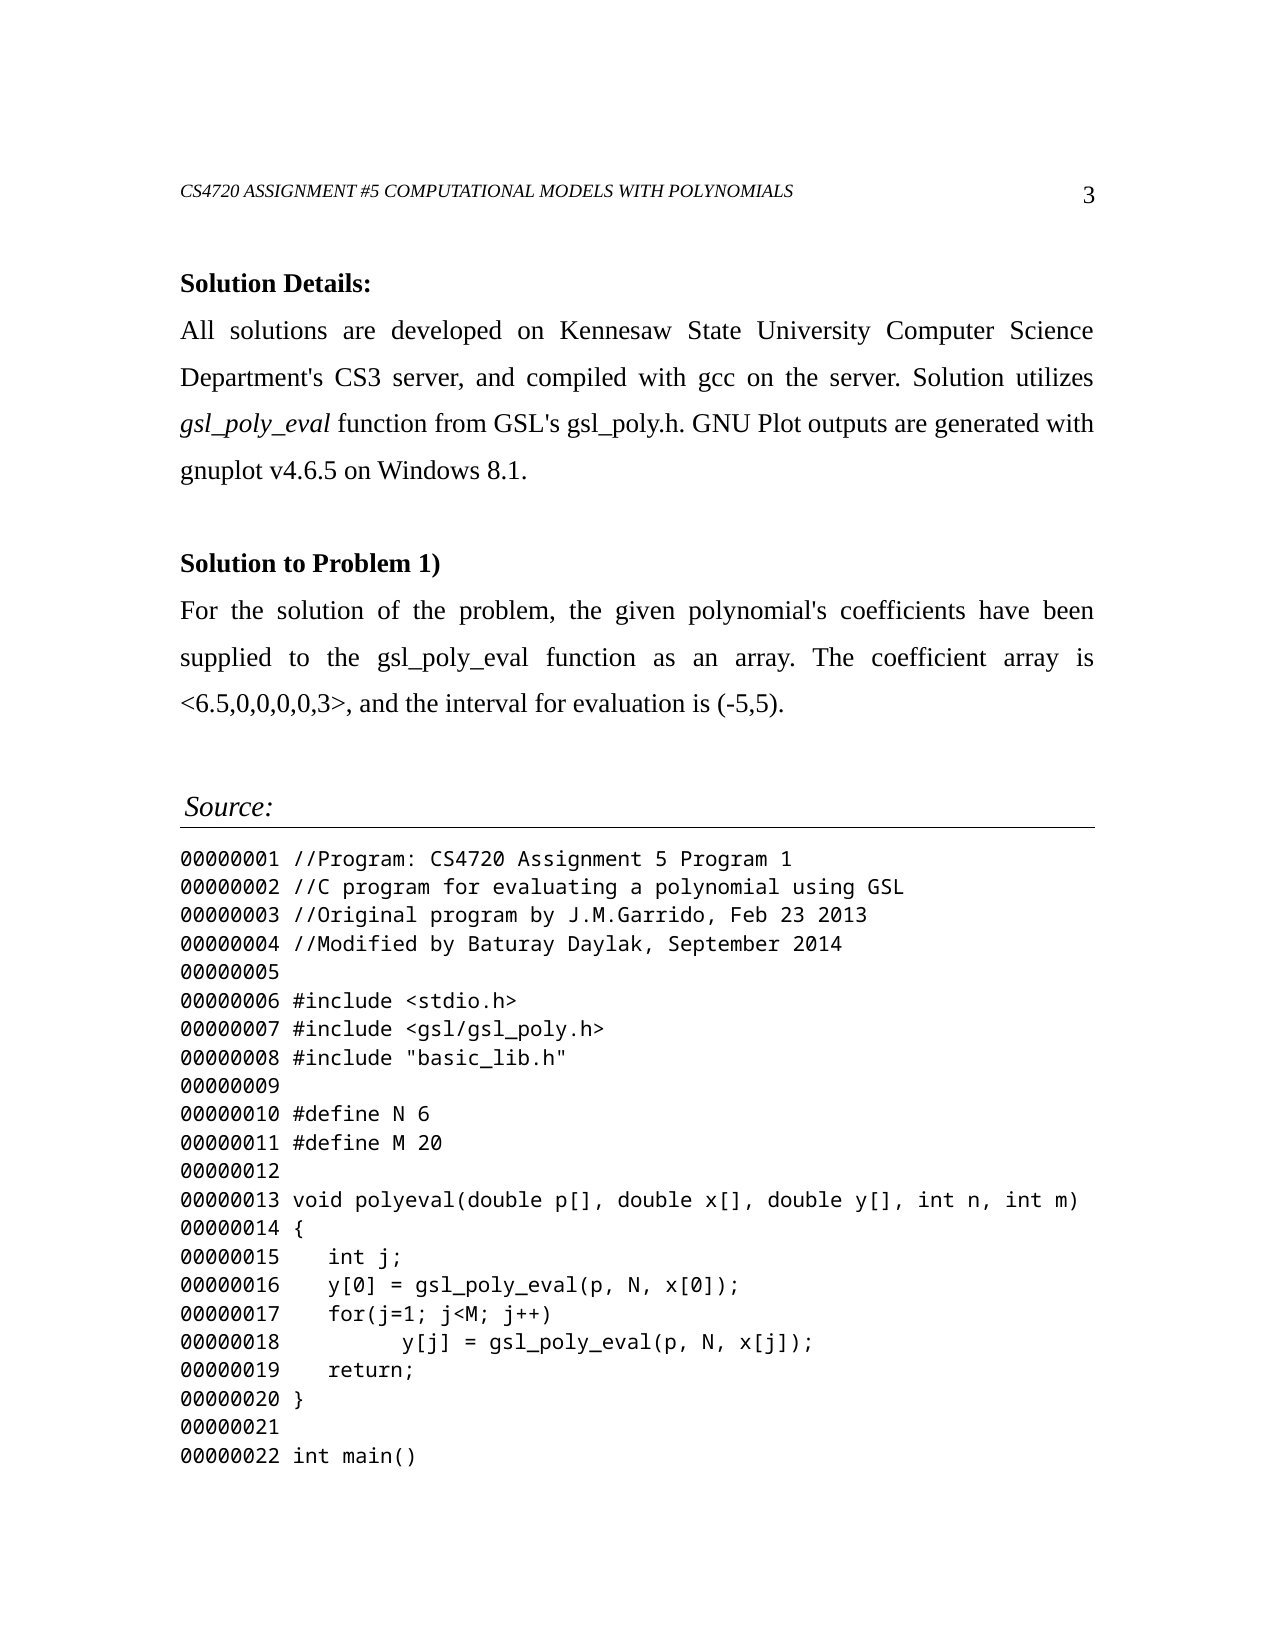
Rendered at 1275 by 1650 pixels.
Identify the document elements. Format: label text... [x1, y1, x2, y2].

text 00000001 //Program: CS4720 Assignment 5 Program 1 00000002 //C program for evaluating a polynomial using GSL 00000003 //Original program by J.M.Garrido, Feb 23 2013 00000004 //Modified by Baturay Daylak, September 2014 00000005 00000006 #include <stdio.h> 00000007 #include <gsl/gsl_poly.h> 00000008 #include "basic_lib.h" 00000009 00000010 #define N 6 00000011 #define M 20 00000012 00000013 void polyeval(double p[], double x[], double y[], int n, int m) 00000014 { 00000015 int j; 00000016 y[0] = gsl_poly_eval(p, N, x[0]); 00000017 for(j=1; j<M; j++) 00000018 y[j] = gsl_poly_eval(p, N, x[j]); 00000019 return; 00000020 } 00000021 00000022 int main() [180, 844, 1095, 1469]
text Source: [180, 784, 1095, 827]
text Solution to Problem 1) [180, 547, 1095, 579]
text For the solution of the problem, the given polynomial's coefficients have been supplied to the gsl_poly_eval function as an array. The coefficient array is <6.5,0,0,0,0,3>, and the interval for evaluation is (-5,5). [180, 594, 1095, 719]
text All solutions are developed on Kennesaw State University Computer Science Department's CS3 server, and compiled with gcc on the server. Solution utilizes gsl_poly_eval function from GSL's gsl_poly.h. GNU Plot outputs are generated with gnuplot v4.6.5 on Windows 8.1. [180, 314, 1095, 485]
text Solution Details: [180, 267, 1095, 299]
